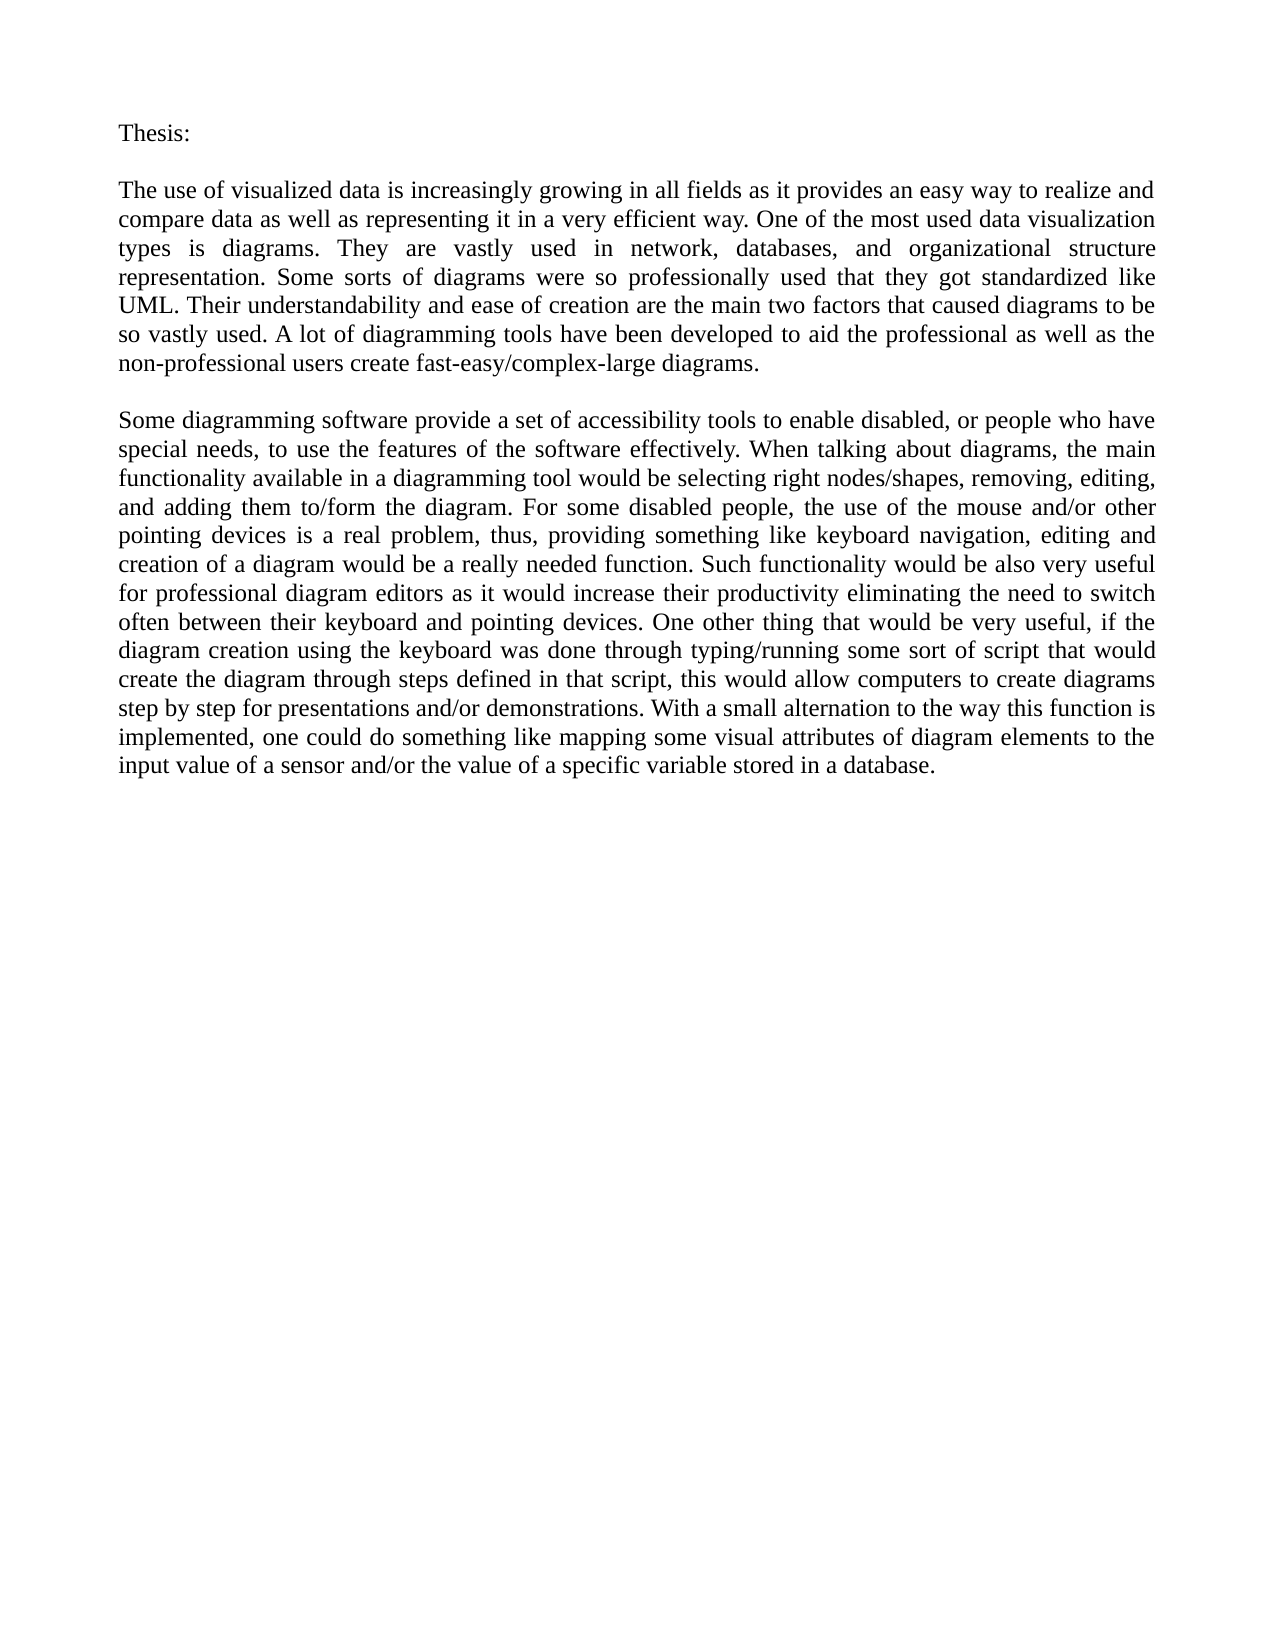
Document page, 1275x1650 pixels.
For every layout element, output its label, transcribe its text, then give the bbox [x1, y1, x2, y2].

text The use of visualized data is increasingly growing in all fields as it provides an easy way to realize and compare data as well as representing it in a very efficient way. One of the most used data visualization types is diagrams. They are vastly used in network, databases, and organizational structure representation. Some sorts of diagrams were so professionally used that they got standardized like UML. Their understandability and ease of creation are the main two factors that caused diagrams to be so vastly used. A lot of diagramming tools have been developed to aid the professional as well as the non-professional users create fast-easy/complex-large diagrams. [118, 176, 1157, 377]
text Thesis: [118, 118, 1157, 147]
text Some diagramming software provide a set of accessibility tools to enable disabled, or people who have special needs, to use the features of the software effectively. When talking about diagrams, the main functionality available in a diagramming tool would be selecting right nodes/shapes, removing, editing, and adding them to/form the diagram. For some disabled people, the use of the mouse and/or other pointing devices is a real problem, thus, providing something like keyboard navigation, editing and creation of a diagram would be a really needed function. Such functionality would be also very useful for professional diagram editors as it would increase their productivity eliminating the need to switch often between their keyboard and pointing devices. One other thing that would be very useful, if the diagram creation using the keyboard was done through typing/running some sort of script that would create the diagram through steps defined in that script, this would allow computers to create diagrams step by step for presentations and/or demonstrations. With a small alternation to the way this function is implemented, one could do something like mapping some visual attributes of diagram elements to the input value of a sensor and/or the value of a specific variable stored in a database. [118, 406, 1157, 779]
